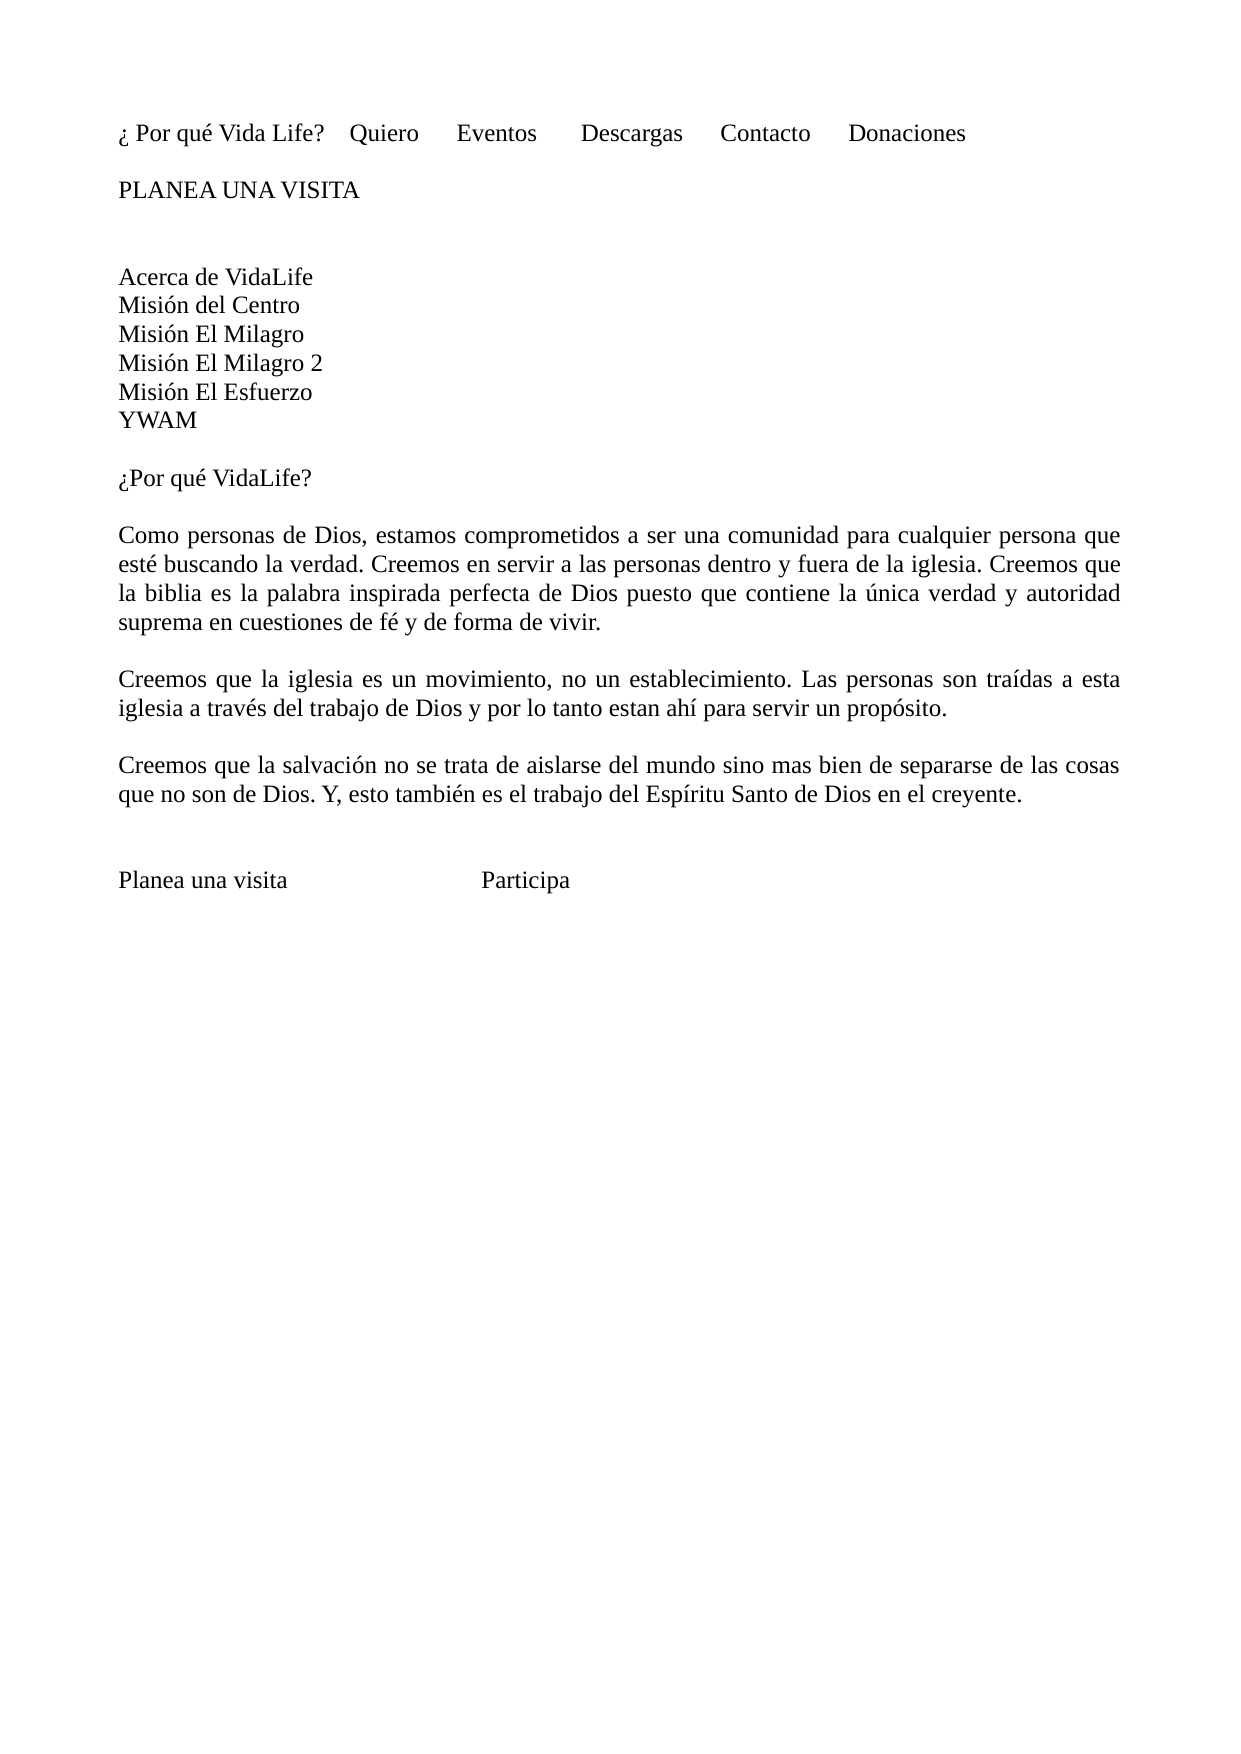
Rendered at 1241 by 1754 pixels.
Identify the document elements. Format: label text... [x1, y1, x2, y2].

text YWAM [118, 406, 1122, 434]
text Como personas de Dios, estamos comprometidos a ser una comunidad para cualquier persona que esté buscando la verdad. Creemos en servir a las personas dentro y fuera de la iglesia. Creemos que la biblia es la palabra inspirada perfecta de Dios puesto que contiene la única verdad y autoridad suprema en cuestiones de fé y de forma de vivir. [118, 521, 1122, 636]
text Misión del Centro [118, 291, 1122, 319]
text ¿ Por qué Vida Life? Quiero Eventos Descargas Contacto Donaciones [118, 118, 1122, 147]
text Planea una visita Participa [118, 866, 1122, 894]
text Creemos que la salvación no se trata de aislarse del mundo sino mas bien de separarse de las cosas que no son de Dios. Y, esto también es el trabajo del Espíritu Santo de Dios en el creyente. [118, 751, 1122, 808]
text ¿Por qué VidaLife? [118, 463, 1122, 492]
text PLANEA UNA VISITA [118, 176, 1122, 204]
text Misión El Milagro [118, 319, 1122, 348]
text Acerca de VidaLife [118, 262, 1122, 291]
text Misión El Esfuerzo [118, 377, 1122, 406]
text Misión El Milagro 2 [118, 348, 1122, 377]
text Creemos que la iglesia es un movimiento, no un establecimiento. Las personas son traídas a esta iglesia a través del trabajo de Dios y por lo tanto estan ahí para servir un propósito. [118, 664, 1122, 722]
